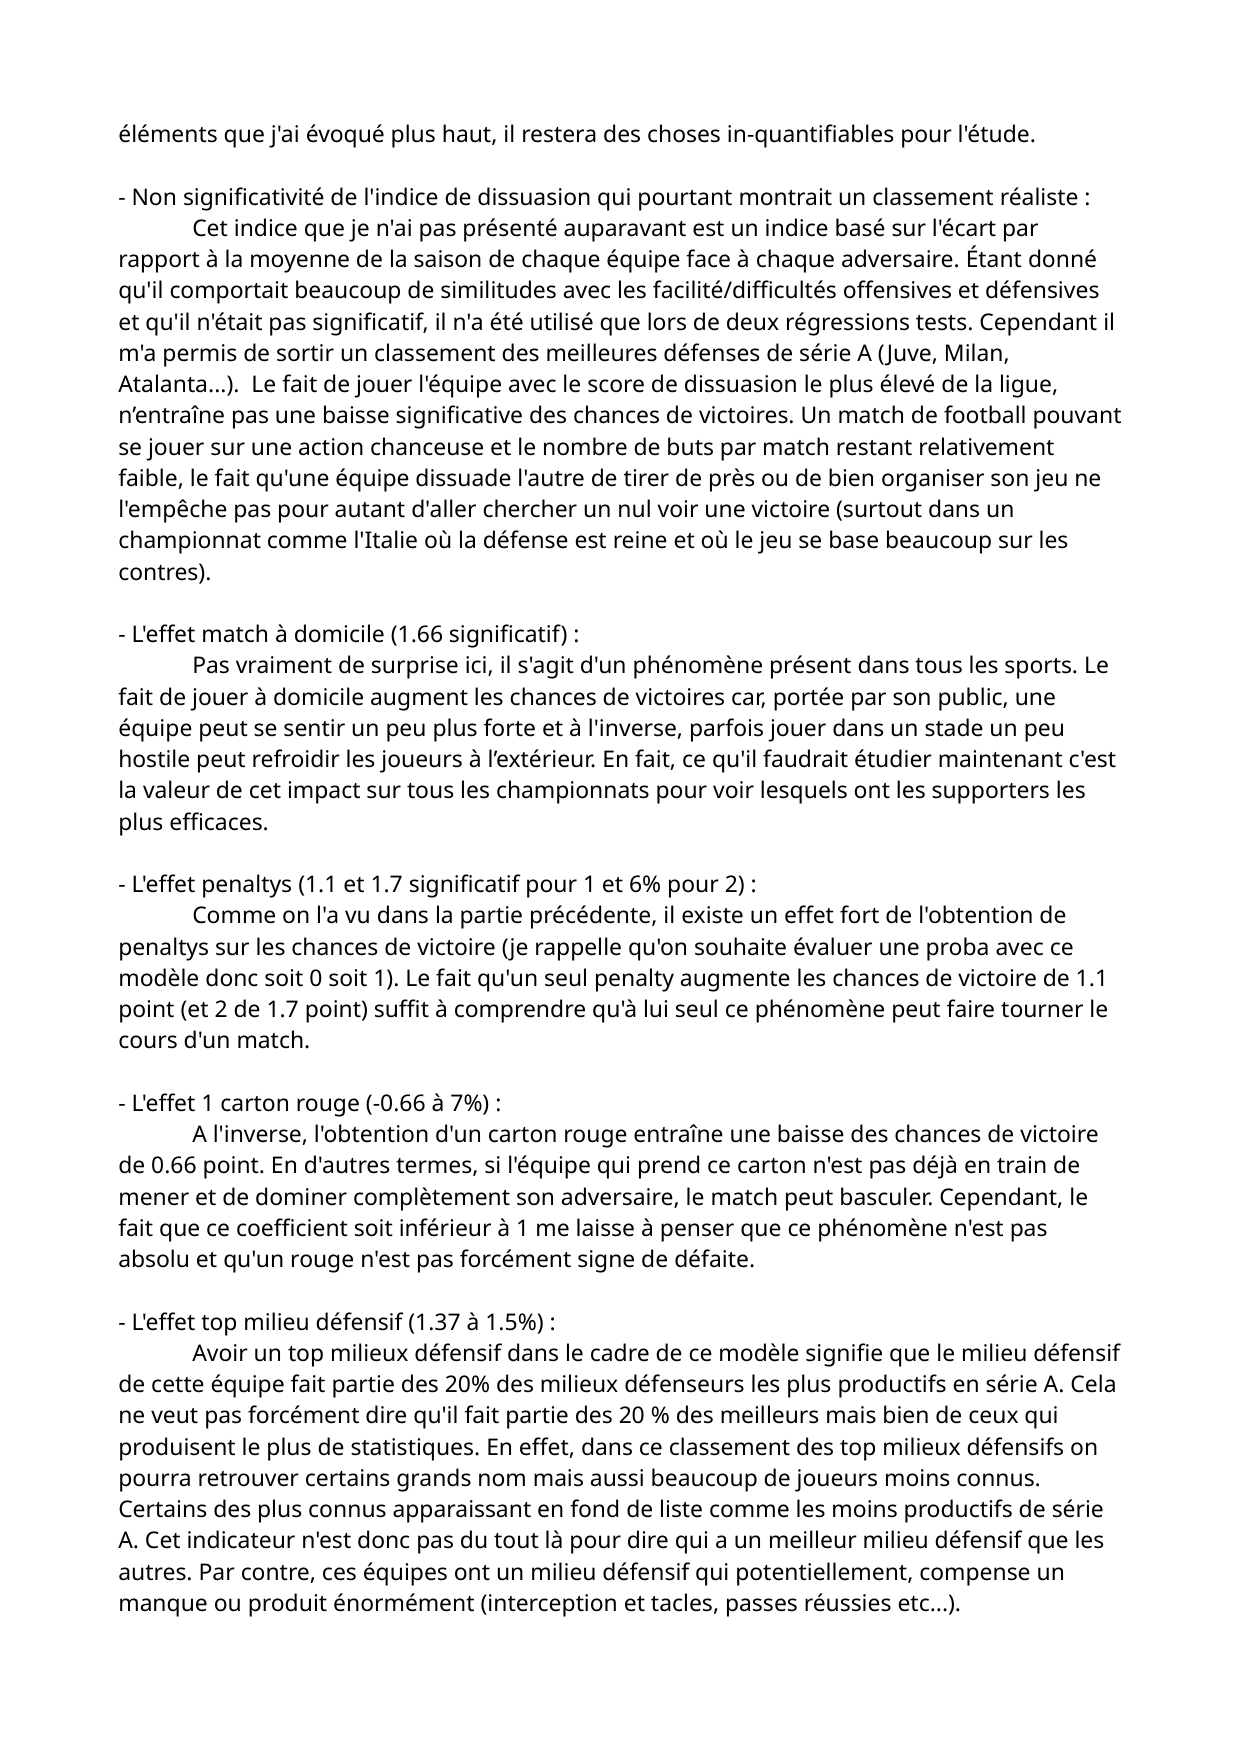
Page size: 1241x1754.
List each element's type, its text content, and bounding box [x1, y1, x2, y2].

text éléments que j'ai évoqué plus haut, il restera des choses in-quantifiables pour l'étude. [118, 118, 1122, 149]
text - Non significativité de l'indice de dissuasion qui pourtant montrait un classement réaliste : [118, 181, 1122, 212]
text - L'effet 1 carton rouge (-0.66 à 7%) : [118, 1087, 1122, 1118]
text Cet indice que je n'ai pas présenté auparavant est un indice basé sur l'écart par rapport à la moyenne de la saison de chaque équipe face à chaque adversaire. Étant donné qu'il comportait beaucoup de similitudes avec les facilité/difficultés offensives et défensives et qu'il n'était pas significatif, il n'a été utilisé que lors de deux régressions tests. Cependant il m'a permis de sortir un classement des meilleures défenses de série A (Juve, Milan, Atalanta...). Le fait de jouer l'équipe avec le score de dissuasion le plus élevé de la ligue, n’entraîne pas une baisse significative des chances de victoires. Un match de football pouvant se jouer sur une action chanceuse et le nombre de buts par match restant relativement faible, le fait qu'une équipe dissuade l'autre de tirer de près ou de bien organiser son jeu ne l'empêche pas pour autant d'aller chercher un nul voir une victoire (surtout dans un championnat comme l'Italie où la défense est reine et où le jeu se base beaucoup sur les contres). [118, 212, 1122, 587]
text Comme on l'a vu dans la partie précédente, il existe un effet fort de l'obtention de penaltys sur les chances de victoire (je rappelle qu'on souhaite évaluer une proba avec ce modèle donc soit 0 soit 1). Le fait qu'un seul penalty augmente les chances de victoire de 1.1 point (et 2 de 1.7 point) suffit à comprendre qu'à lui seul ce phénomène peut faire tourner le cours d'un match. [118, 899, 1122, 1056]
text Pas vraiment de surprise ici, il s'agit d'un phénomène présent dans tous les sports. Le fait de jouer à domicile augment les chances de victoires car, portée par son public, une équipe peut se sentir un peu plus forte et à l'inverse, parfois jouer dans un stade un peu hostile peut refroidir les joueurs à l’extérieur. En fait, ce qu'il faudrait étudier maintenant c'est la valeur de cet impact sur tous les championnats pour voir lesquels ont les supporters les plus efficaces. [118, 649, 1122, 837]
text Avoir un top milieux défensif dans le cadre de ce modèle signifie que le milieu défensif de cette équipe fait partie des 20% des milieux défenseurs les plus productifs en série A. Cela ne veut pas forcément dire qu'il fait partie des 20 % des meilleurs mais bien de ceux qui produisent le plus de statistiques. En effet, dans ce classement des top milieux défensifs on pourra retrouver certains grands nom mais aussi beaucoup de joueurs moins connus. Certains des plus connus apparaissant en fond de liste comme les moins productifs de série A. Cet indicateur n'est donc pas du tout là pour dire qui a un meilleur milieu défensif que les autres. Par contre, ces équipes ont un milieu défensif qui potentiellement, compense un manque ou produit énormément (interception et tacles, passes réussies etc...). [118, 1337, 1122, 1618]
text - L'effet top milieu défensif (1.37 à 1.5%) : [118, 1306, 1122, 1337]
text - L'effet match à domicile (1.66 significatif) : [118, 618, 1122, 649]
text A l'inverse, l'obtention d'un carton rouge entraîne une baisse des chances de victoire de 0.66 point. En d'autres termes, si l'équipe qui prend ce carton n'est pas déjà en train de mener et de dominer complètement son adversaire, le match peut basculer. Cependant, le fait que ce coefficient soit inférieur à 1 me laisse à penser que ce phénomène n'est pas absolu et qu'un rouge n'est pas forcément signe de défaite. [118, 1118, 1122, 1274]
text - L'effet penaltys (1.1 et 1.7 significatif pour 1 et 6% pour 2) : [118, 868, 1122, 899]
